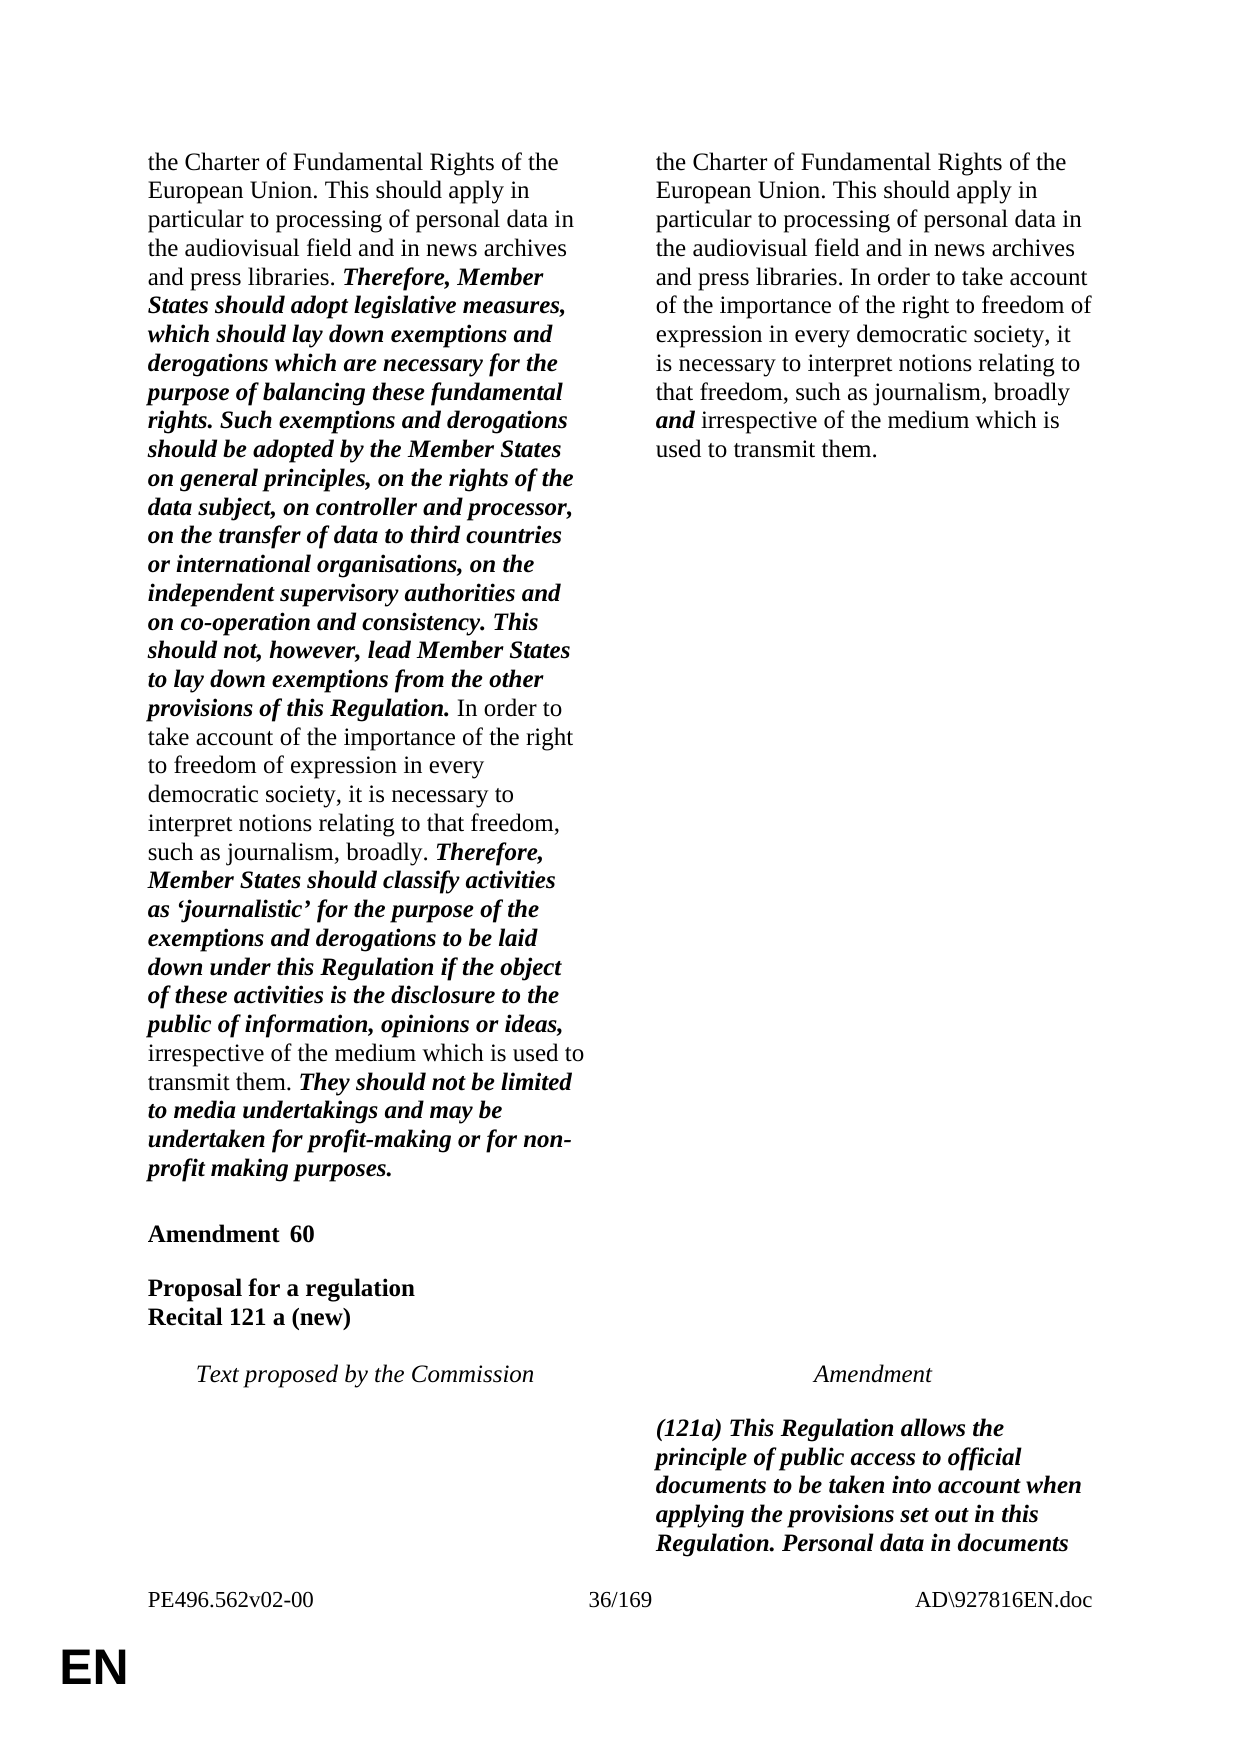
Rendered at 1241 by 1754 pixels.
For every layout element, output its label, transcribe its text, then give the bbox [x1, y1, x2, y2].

table_cell the Charter of Fundamental Rights of the European Union. This should apply in particular to processing of personal data in the audiovisual field and in news archives and press libraries. In order to take account of the importance of the right to freedom of expression in every democratic society, it is necessary to interpret notions relating to that freedom, such as journalism, broadly and irrespective of the medium which is used to transmit them. [620, 147, 1128, 1194]
text <Amend>Amendment <NumAm>60</NumAm> [148, 1219, 1092, 1248]
table_cell (121a) This Regulation allows the principle of public access to official documents to be taken into account when applying the provisions set out in this Regulation. Personal data in documents [620, 1413, 1128, 1557]
table_cell Amendment [620, 1359, 1128, 1413]
text <Article>Recital 121 a (new)</Article> [148, 1302, 1092, 1331]
text <DocAmend>Proposal for a regulation</DocAmend> [148, 1273, 1092, 1302]
table_cell [112, 1413, 620, 1557]
table_cell Text proposed by the Commission [112, 1359, 620, 1413]
table_header [112, 1331, 1128, 1359]
table_cell the Charter of Fundamental Rights of the European Union. This should apply in particular to processing of personal data in the audiovisual field and in news archives and press libraries. Therefore, Member States should adopt legislative measures, which should lay down exemptions and derogations which are necessary for the purpose of balancing these fundamental rights. Such exemptions and derogations should be adopted by the Member States on general principles, on the rights of the data subject, on controller and processor, on the transfer of data to third countries or international organisations, on the independent supervisory authorities and on co-operation and consistency. This should not, however, lead Member States to lay down exemptions from the other provisions of this Regulation. In order to take account of the importance of the right to freedom of expression in every democratic society, it is necessary to interpret notions relating to that freedom, such as journalism, broadly. Therefore, Member States should classify activities as ‘journalistic’ for the purpose of the exemptions and derogations to be laid down under this Regulation if the object of these activities is the disclosure to the public of information, opinions or ideas, irrespective of the medium which is used to transmit them. They should not be limited to media undertakings and may be undertaken for profit-making or for non-profit making purposes. [112, 147, 620, 1194]
